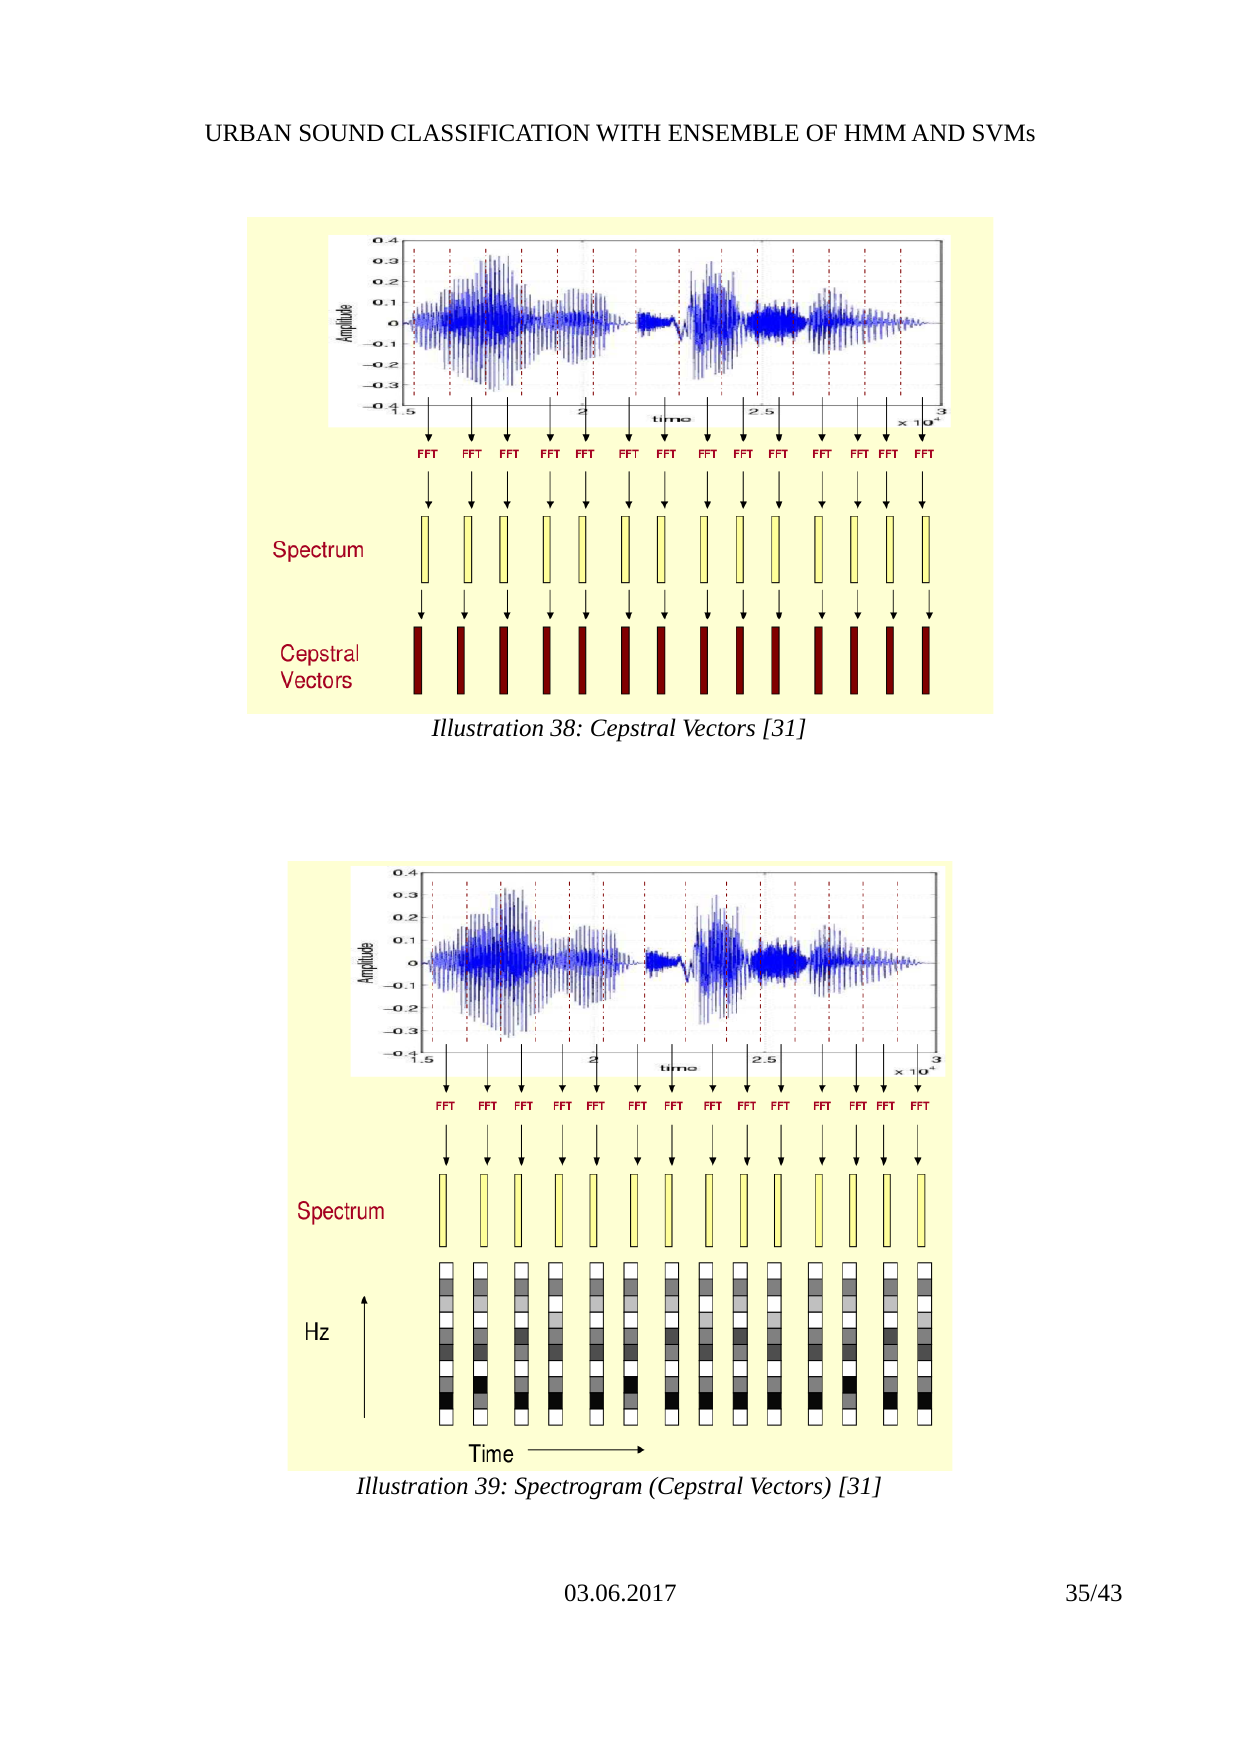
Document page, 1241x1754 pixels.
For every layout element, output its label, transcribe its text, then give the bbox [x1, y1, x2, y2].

text Illustration 39: Spectrogram (Cepstral Vectors) [31] [209, 861, 1031, 1500]
picture [247, 217, 994, 714]
text Illustration 38: Cepstral Vectors [31] [247, 714, 993, 742]
picture [287, 861, 953, 1471]
